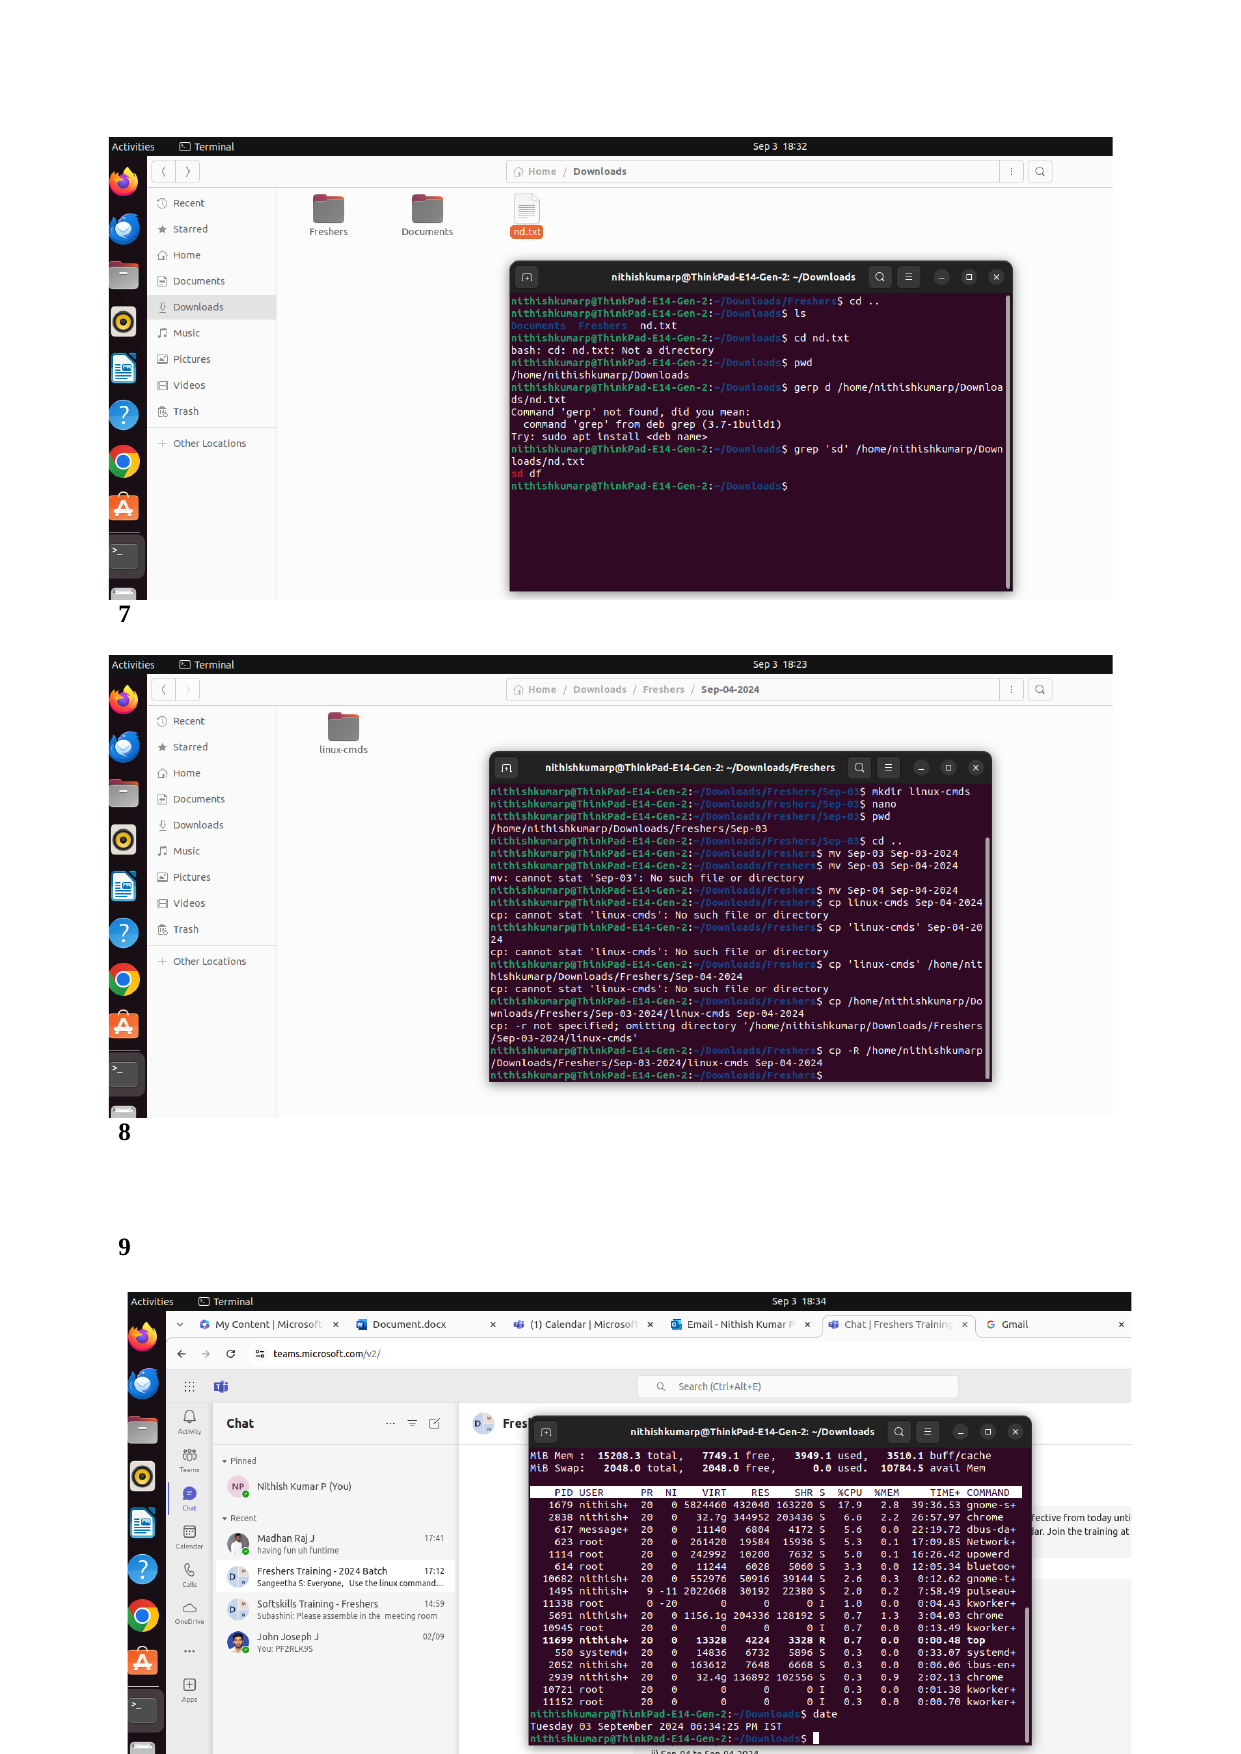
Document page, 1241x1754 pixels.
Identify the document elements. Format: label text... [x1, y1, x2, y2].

text 8 [118, 628, 1122, 1146]
picture [127, 1292, 1132, 1754]
picture [108, 655, 1113, 1118]
text 7 [118, 118, 1122, 628]
text 9 [118, 1232, 1122, 1261]
picture [108, 137, 1113, 600]
